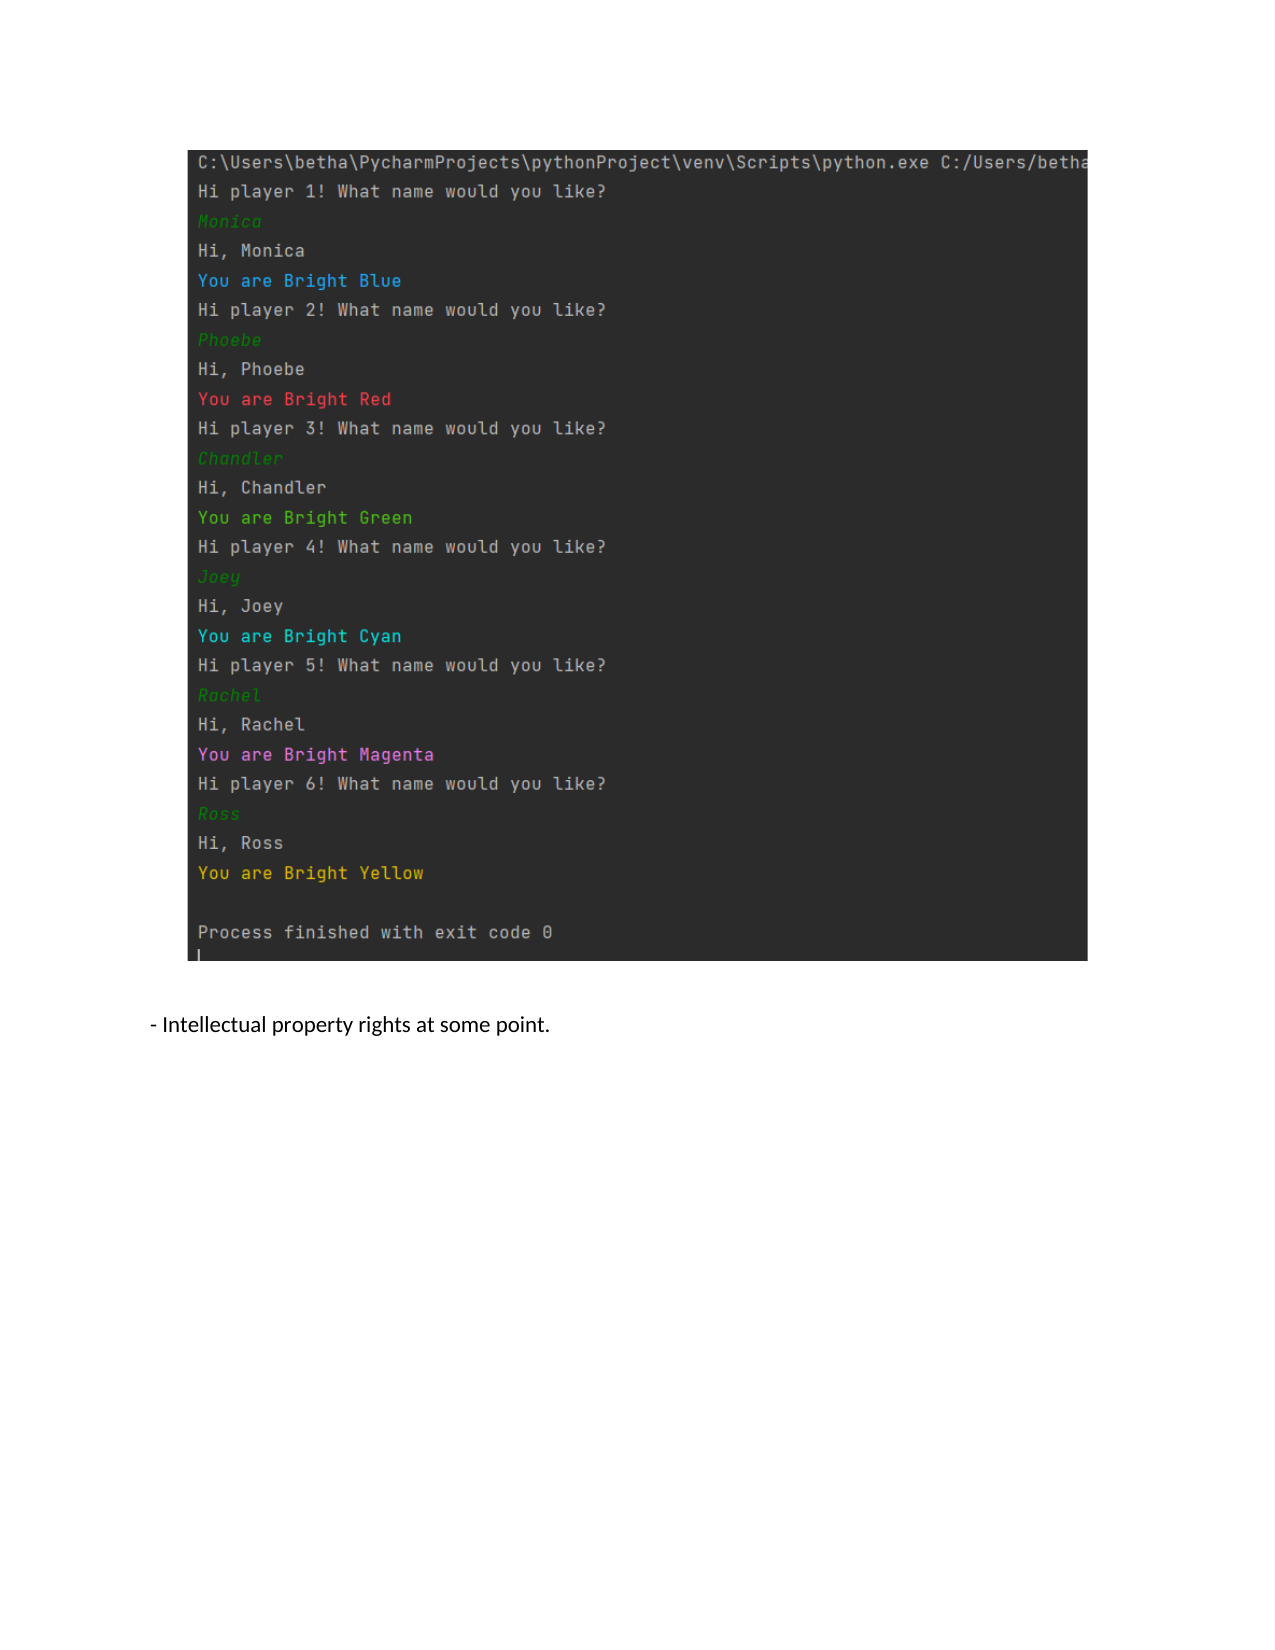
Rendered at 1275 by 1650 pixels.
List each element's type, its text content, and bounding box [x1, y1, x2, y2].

list - Intellectual property rights at some point. [150, 1010, 1125, 1038]
picture [187, 150, 1088, 961]
